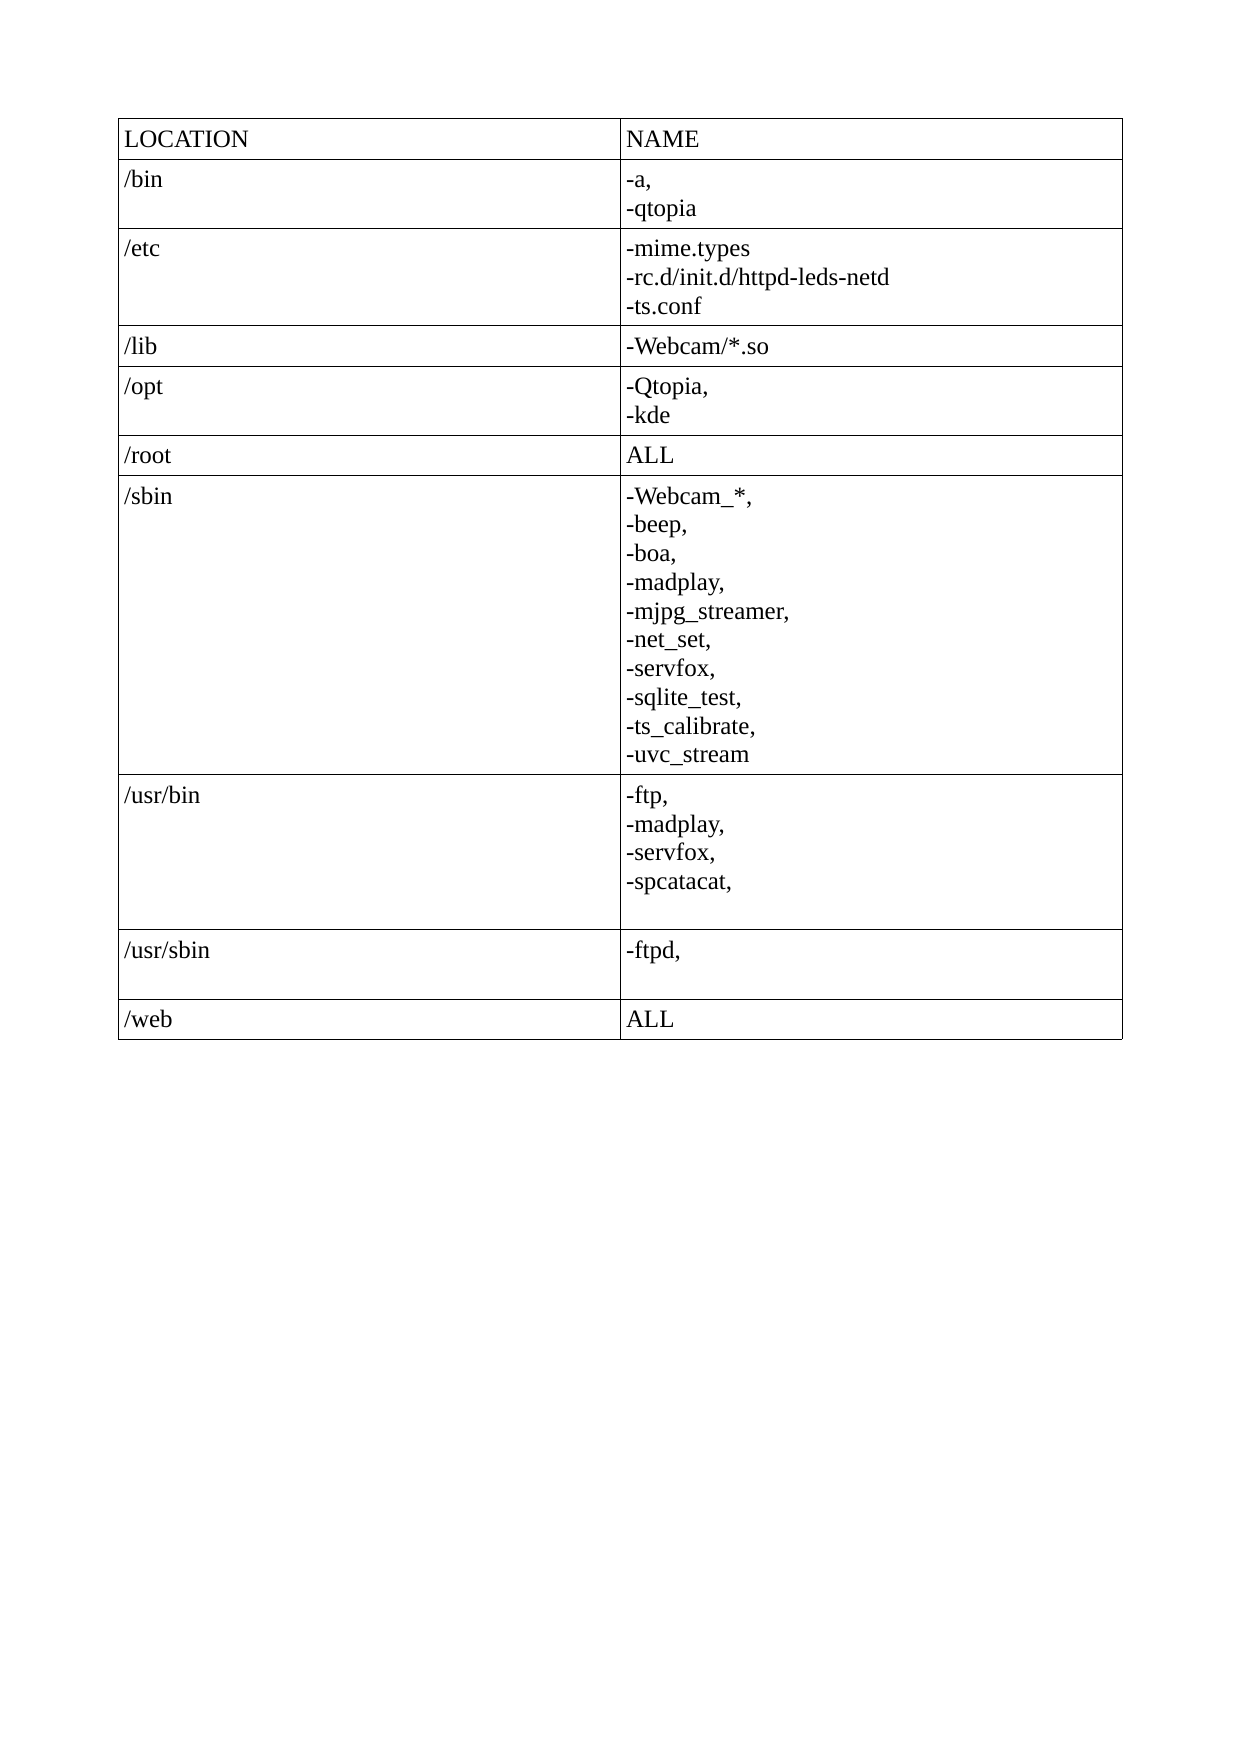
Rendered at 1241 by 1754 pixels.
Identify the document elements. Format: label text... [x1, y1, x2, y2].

table_cell /usr/bin [119, 775, 620, 929]
table_cell /sbin [119, 476, 620, 774]
table_cell /web [119, 1000, 620, 1039]
table_cell -mime.types -rc.d/init.d/httpd-leds-netd -ts.conf [621, 229, 1122, 325]
table_cell /bin [119, 160, 620, 227]
table_cell -ftpd, [621, 930, 1122, 998]
table_cell /usr/sbin [119, 930, 620, 998]
table_cell ALL [621, 436, 1122, 475]
table_cell -Webcam_*, -beep, -boa, -madplay, -mjpg_streamer, -net_set, -servfox, -sqlite_test, -ts_calibrate, -uvc_stream [621, 476, 1122, 774]
table_header NAME [621, 119, 1122, 158]
table_cell -Qtopia, -kde [621, 367, 1122, 435]
table_cell /etc [119, 229, 620, 325]
table_header LOCATION [119, 119, 620, 158]
table_cell /lib [119, 326, 620, 366]
table_cell -Webcam/*.so [621, 326, 1122, 366]
table_cell -a, -qtopia [621, 160, 1122, 227]
table_cell ALL [621, 1000, 1122, 1039]
table_cell /opt [119, 367, 620, 435]
table_cell -ftp, -madplay, -servfox, -spcatacat, [621, 775, 1122, 929]
table_cell /root [119, 436, 620, 475]
